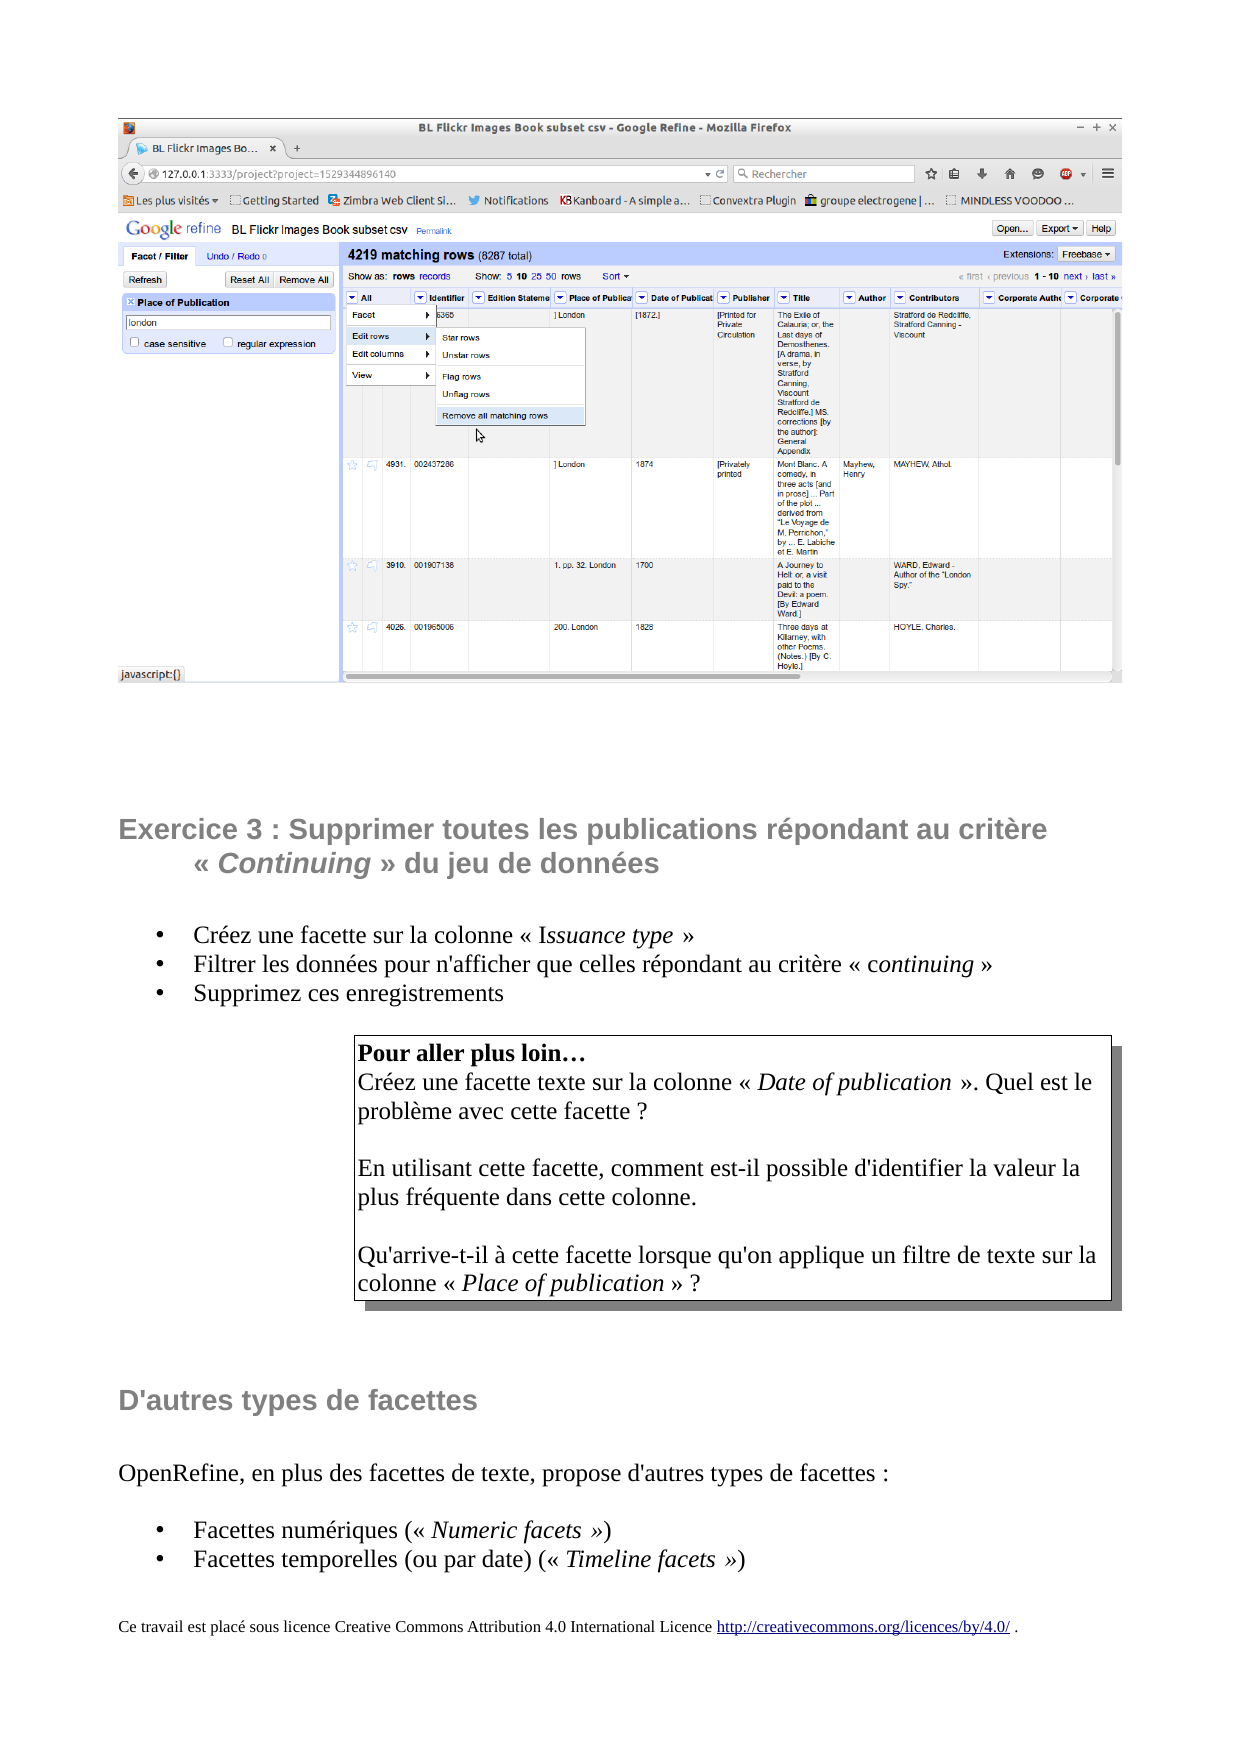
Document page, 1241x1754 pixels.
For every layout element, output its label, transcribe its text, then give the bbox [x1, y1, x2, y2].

text Créez une facette texte sur la colonne « Date of publication ». Quel est le problème avec cette facette ? [355, 1064, 1111, 1125]
list Facettes numériques (« Numeric facets ») [156, 1515, 1122, 1544]
list Supprimez ces enregistrements [156, 978, 1122, 1007]
list Facettes temporelles (ou par date) (« Timeline facets ») [156, 1544, 1122, 1573]
text En utilisant cette facette, comment est-il possible d'identifier la valeur la plus fréquente dans cette colonne. [355, 1150, 1111, 1211]
picture [118, 118, 1123, 683]
text OpenRefine, en plus des facettes de texte, propose d'autres types de facettes : [118, 1458, 1122, 1486]
subtitle Exercice 3 : Supprimer toutes les publications répondant au critère « Continuing » du jeu de données [118, 812, 1122, 879]
subtitle D'autres types de facettes [118, 1383, 1122, 1416]
list Créez une facette sur la colonne « Issuance type » [156, 920, 1122, 949]
list Filtrer les données pour n'afficher que celles répondant au critère « continuing » [156, 949, 1122, 978]
text Pour aller plus loin… [355, 1036, 1111, 1064]
text Qu'arrive-t-il à cette facette lorsque qu'on applique un filtre de texte sur la colonne « Place of publication » ? [355, 1237, 1111, 1300]
